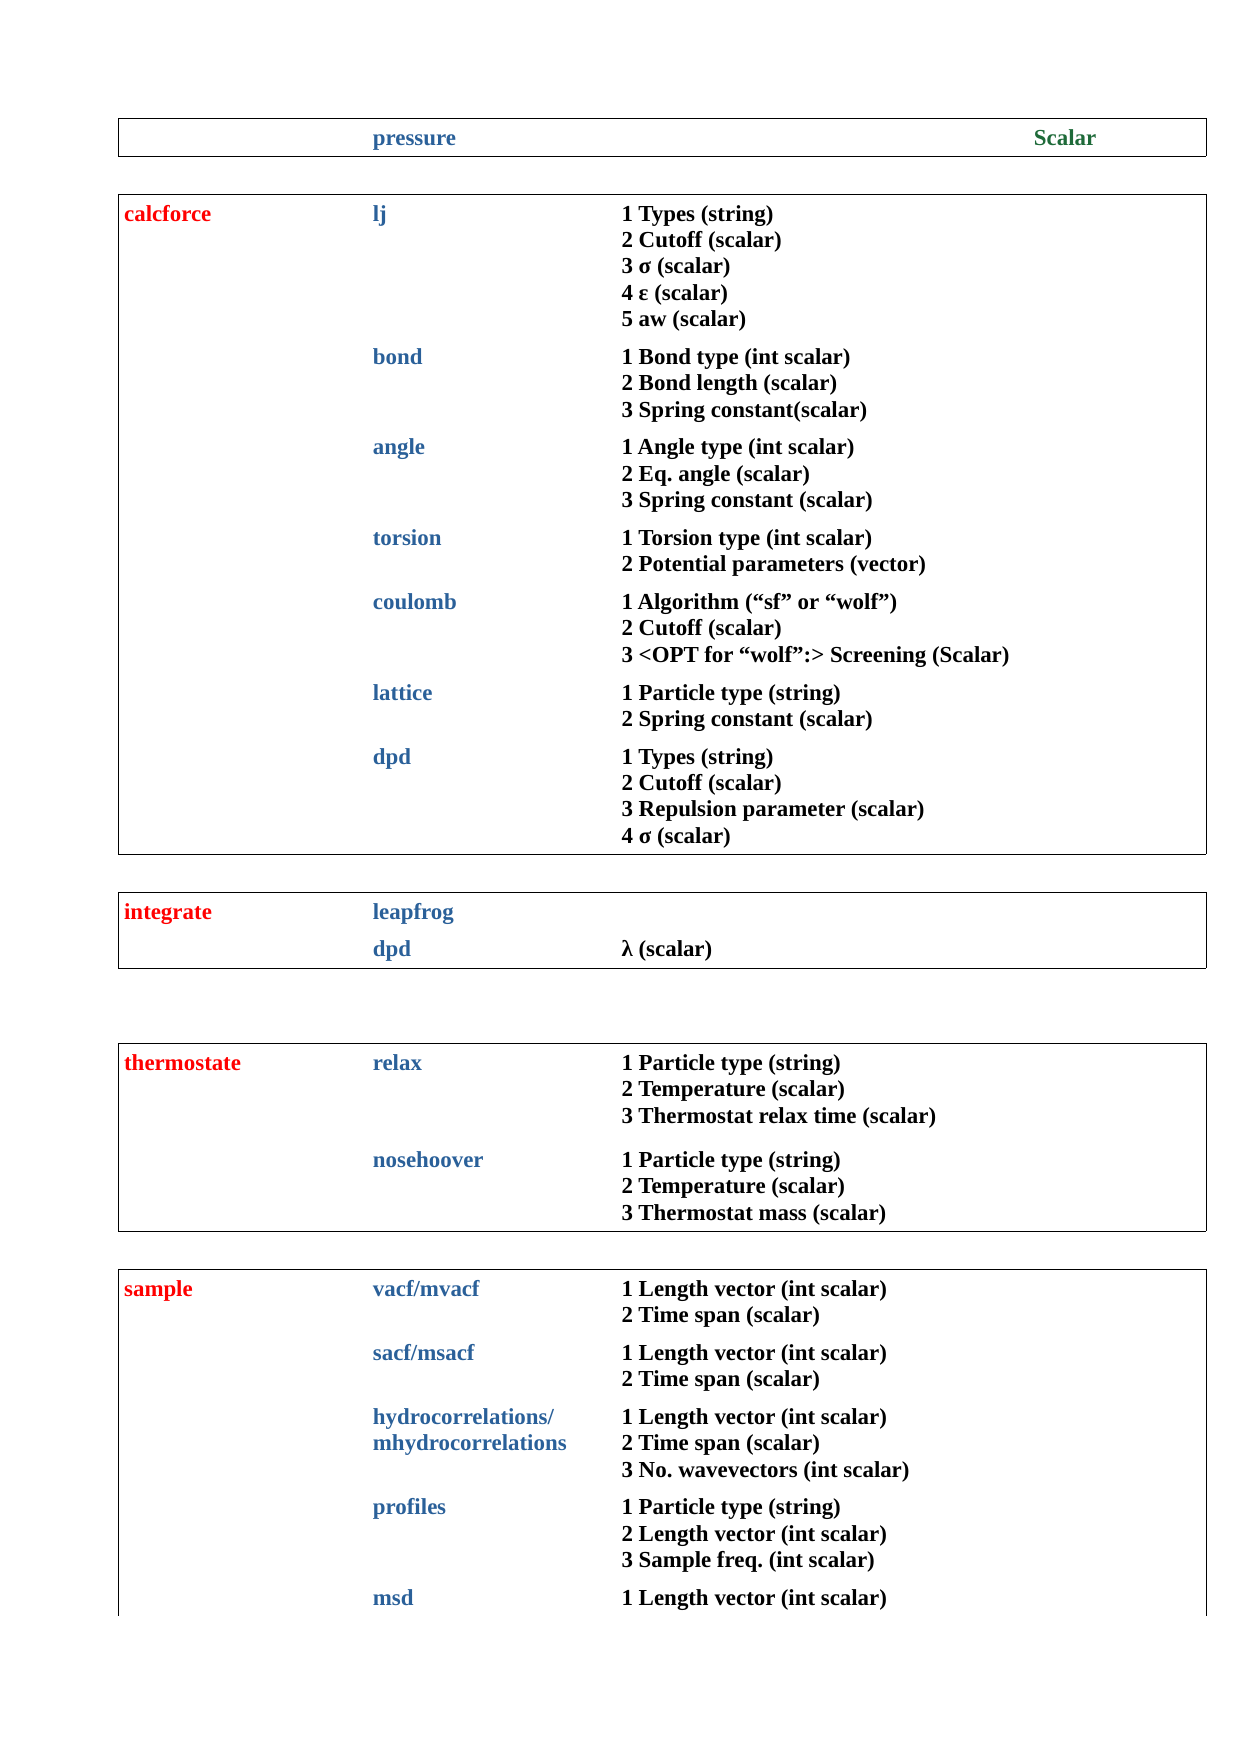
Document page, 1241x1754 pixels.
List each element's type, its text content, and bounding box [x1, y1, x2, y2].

table_cell dpd [367, 930, 616, 968]
table_cell hydrocorrelations/ mhydrocorrelations [367, 1397, 616, 1488]
table_cell 1 Types (string) 2 Cutoff (scalar) 3 σ (scalar) 4 ε (scalar) 5 aw (scalar) [616, 195, 1028, 337]
table_cell [118, 157, 367, 194]
table_cell [118, 969, 367, 1006]
table_cell [1028, 518, 1206, 582]
table_cell angle [367, 428, 616, 518]
table_cell [119, 518, 367, 582]
table_cell 1 Length vector (int scalar) [616, 1578, 1028, 1616]
table_cell [367, 855, 616, 892]
table_cell [616, 969, 1028, 1006]
table_cell [1028, 1006, 1206, 1043]
table_cell [118, 855, 367, 892]
table_cell [1028, 737, 1206, 854]
table_cell [1028, 893, 1206, 930]
table_cell [1028, 1232, 1206, 1269]
table_cell 1 Torsion type (int scalar) 2 Potential parameters (vector) [616, 518, 1028, 582]
table_cell sample [119, 1270, 367, 1333]
table_cell torsion [367, 518, 616, 582]
table_cell [616, 157, 1028, 194]
table_cell [1028, 583, 1206, 673]
table_cell [1028, 1044, 1206, 1140]
table_cell [616, 1232, 1028, 1269]
table_cell [1028, 1488, 1206, 1578]
table_cell [119, 1333, 367, 1397]
table_cell [119, 583, 367, 673]
table_cell [119, 737, 367, 854]
table_cell [616, 855, 1028, 892]
table_cell [367, 1006, 616, 1043]
table_cell [119, 1397, 367, 1488]
table_cell lj [367, 195, 616, 337]
table_cell coulomb [367, 583, 616, 673]
table_cell [616, 119, 1028, 156]
table_cell [1028, 428, 1206, 518]
table_cell msd [367, 1578, 616, 1616]
table_cell [119, 1140, 367, 1231]
table_cell [1028, 1397, 1206, 1488]
table_cell 1 Particle type (string) 2 Temperature (scalar) 3 Thermostat relax time (scalar) [616, 1044, 1028, 1140]
table_cell Scalar [1028, 119, 1206, 156]
table_cell dpd [367, 737, 616, 854]
table_cell profiles [367, 1488, 616, 1578]
table_cell 1 Types (string) 2 Cutoff (scalar) 3 Repulsion parameter (scalar) 4 σ (scalar) [616, 737, 1028, 854]
table_cell [119, 428, 367, 518]
table_cell leapfrog [367, 893, 616, 930]
table_cell [616, 893, 1028, 930]
table_cell [119, 1578, 367, 1616]
table_cell vacf/mvacf [367, 1270, 616, 1333]
table_cell [119, 673, 367, 737]
table_cell 1 Angle type (int scalar) 2 Eq. angle (scalar) 3 Spring constant (scalar) [616, 428, 1028, 518]
table_cell [118, 1232, 367, 1269]
table_cell λ (scalar) [616, 930, 1028, 968]
table_cell [119, 337, 367, 428]
table_cell [1028, 673, 1206, 737]
table_cell [119, 930, 367, 968]
table_cell [1028, 1270, 1206, 1333]
table_cell [1028, 157, 1206, 194]
table_cell relax [367, 1044, 616, 1140]
table_cell 1 Particle type (string) 2 Spring constant (scalar) [616, 673, 1028, 737]
table_cell 1 Length vector (int scalar) 2 Time span (scalar) 3 No. wavevectors (int scalar) [616, 1397, 1028, 1488]
table_cell [367, 1232, 616, 1269]
table_cell [118, 1006, 367, 1043]
table_cell [119, 1488, 367, 1578]
table_cell [1028, 855, 1206, 892]
table_cell [119, 119, 367, 156]
table_cell 1 Particle type (string) 2 Length vector (int scalar) 3 Sample freq. (int scalar) [616, 1488, 1028, 1578]
table_cell 1 Particle type (string) 2 Temperature (scalar) 3 Thermostat mass (scalar) [616, 1140, 1028, 1231]
table_cell 1 Bond type (int scalar) 2 Bond length (scalar) 3 Spring constant(scalar) [616, 337, 1028, 428]
table_cell 1 Algorithm (“sf” or “wolf”) 2 Cutoff (scalar) 3 <OPT for “wolf”:> Screening (Scalar) [616, 583, 1028, 673]
table_cell integrate [119, 893, 367, 930]
table_cell 1 Length vector (int scalar) 2 Time span (scalar) [616, 1270, 1028, 1333]
table_cell lattice [367, 673, 616, 737]
table_cell thermostate [119, 1044, 367, 1140]
table_cell [1028, 930, 1206, 968]
table_cell sacf/msacf [367, 1333, 616, 1397]
table_cell [1028, 1578, 1206, 1616]
table_cell nosehoover [367, 1140, 616, 1231]
table_cell [367, 969, 616, 1006]
table_cell [1028, 969, 1206, 1006]
table_cell [1028, 195, 1206, 337]
table_cell [1028, 337, 1206, 428]
table_cell calcforce [119, 195, 367, 337]
table_cell [616, 1006, 1028, 1043]
table_cell [1028, 1140, 1206, 1231]
table_cell pressure [367, 119, 616, 156]
table_cell bond [367, 337, 616, 428]
table_cell 1 Length vector (int scalar) 2 Time span (scalar) [616, 1333, 1028, 1397]
table_cell [367, 157, 616, 194]
table_cell [1028, 1333, 1206, 1397]
